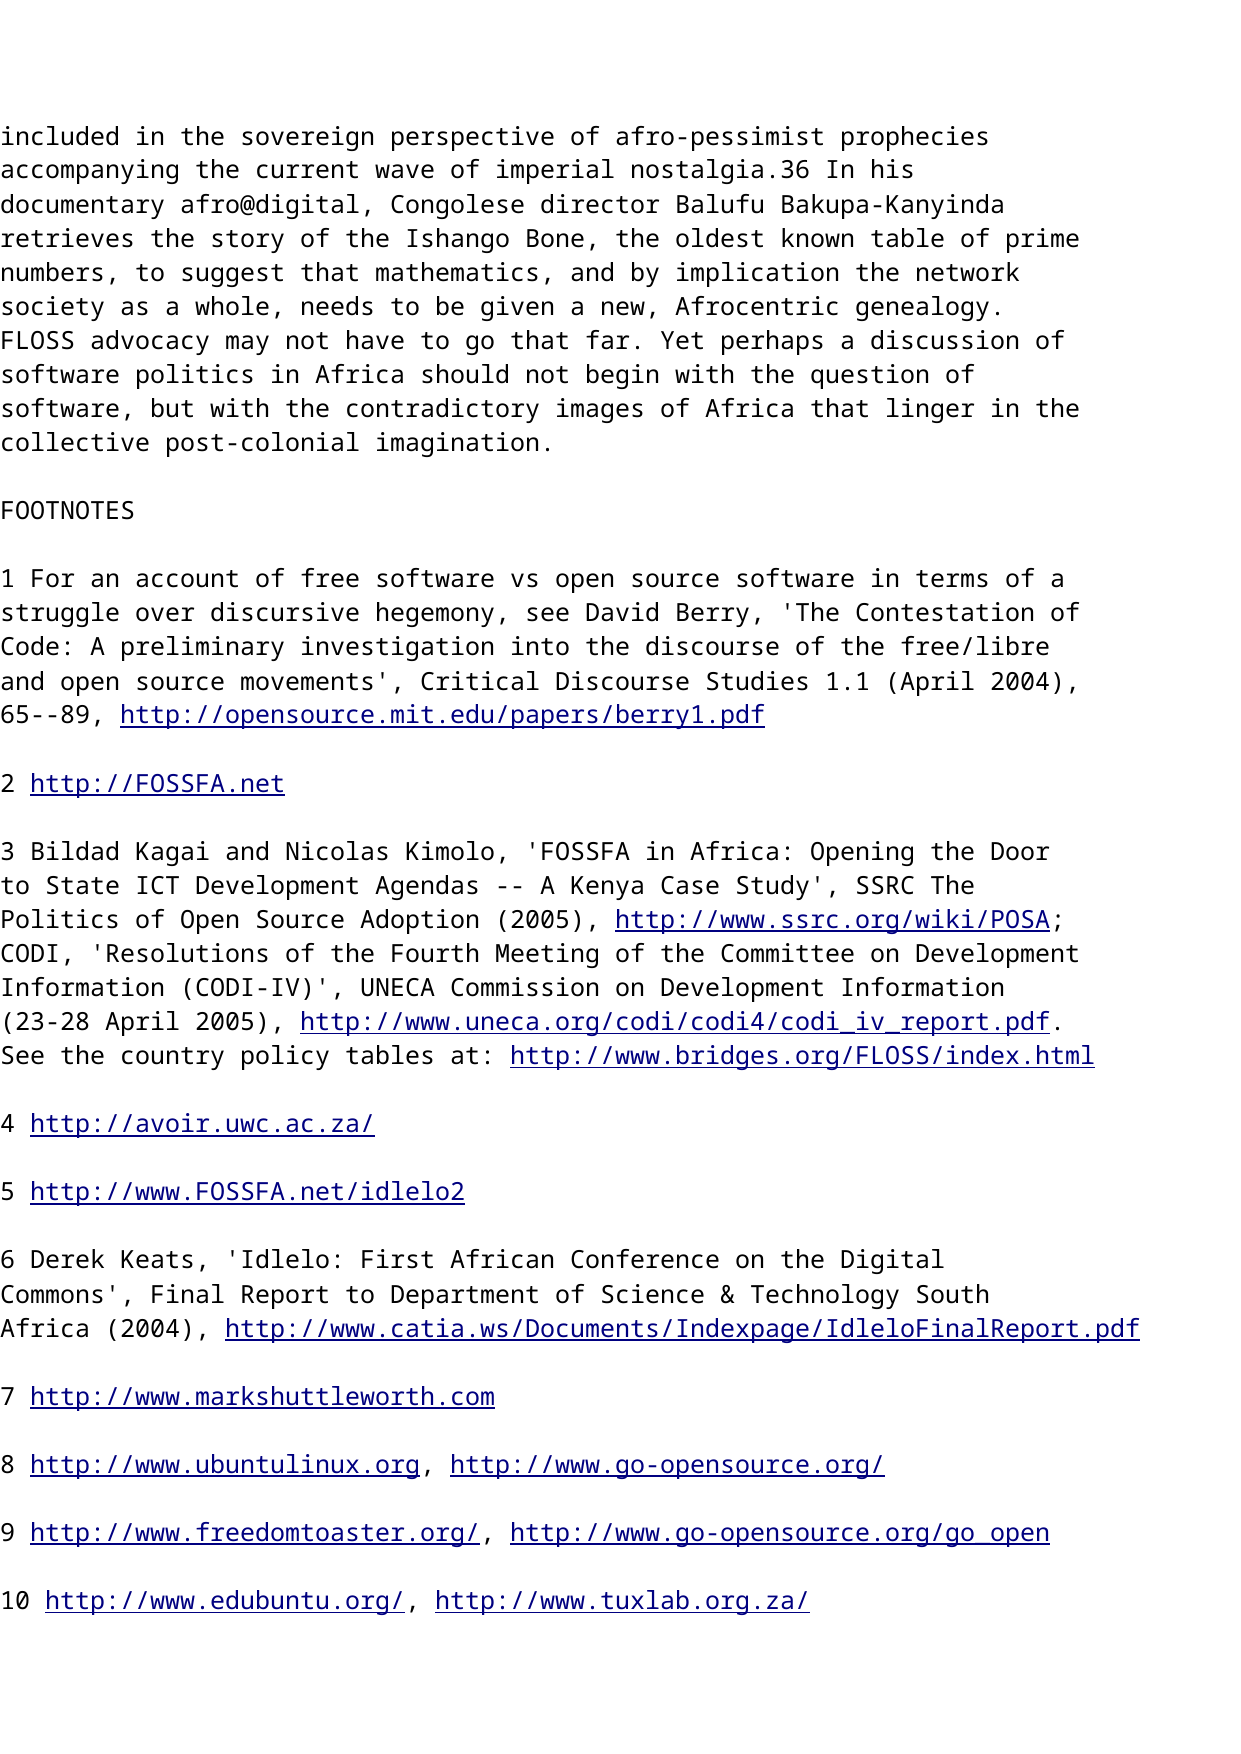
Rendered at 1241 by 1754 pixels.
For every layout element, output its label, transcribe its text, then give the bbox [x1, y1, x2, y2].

text included in the sovereign perspective of afro-pessimist prophecies accompanying the current wave of imperial nostalgia.36 In his documentary afro@digital, Congolese director Balufu Bakupa-Kanyinda retrieves the story of the Ishango Bone, the oldest known table of prime numbers, to suggest that mathematics, and by implication the network society as a whole, needs to be given a new, Afrocentric genealogy. FLOSS advocacy may not have to go that far. Yet perhaps a discussion of software politics in Africa should not begin with the question of software, but with the contradictory images of Africa that linger in the collective post-colonial imagination. FOOTNOTES 1 For an account of free software vs open source software in terms of a struggle over discursive hegemony, see David Berry, 'The Contestation of Code: A preliminary investigation into the discourse of the free/libre and open source movements', Critical Discourse Studies 1.1 (April 2004), 65--89, http://opensource.mit.edu/papers/berry1.pdf 2 http://FOSSFA.net 3 Bildad Kagai and Nicolas Kimolo, 'FOSSFA in Africa: Opening the Door to State ICT Development Agendas -- A Kenya Case Study', SSRC The Politics of Open Source Adoption (2005), http://www.ssrc.org/wiki/POSA; CODI, 'Resolutions of the Fourth Meeting of the Committee on Development Information (CODI-IV)', UNECA Commission on Development Information (23-28 April 2005), http://www.uneca.org/codi/codi4/codi_iv_report.pdf. See the country policy tables at: http://www.bridges.org/FLOSS/index.html 4 http://avoir.uwc.ac.za/ 5 http://www.FOSSFA.net/idlelo2 6 Derek Keats, 'Idlelo: First African Conference on the Digital Commons', Final Report to Department of Science & Technology South Africa (2004), http://www.catia.ws/Documents/Indexpage/IdleloFinalReport.pdf 7 http://www.markshuttleworth.com 8 http://www.ubuntulinux.org, http://www.go-opensource.org/ 9 http://www.freedomtoaster.org/, http://www.go-opensource.org/go_open 10 http://www.edubuntu.org/, http://www.tuxlab.org.za/ [0, 118, 1240, 1617]
